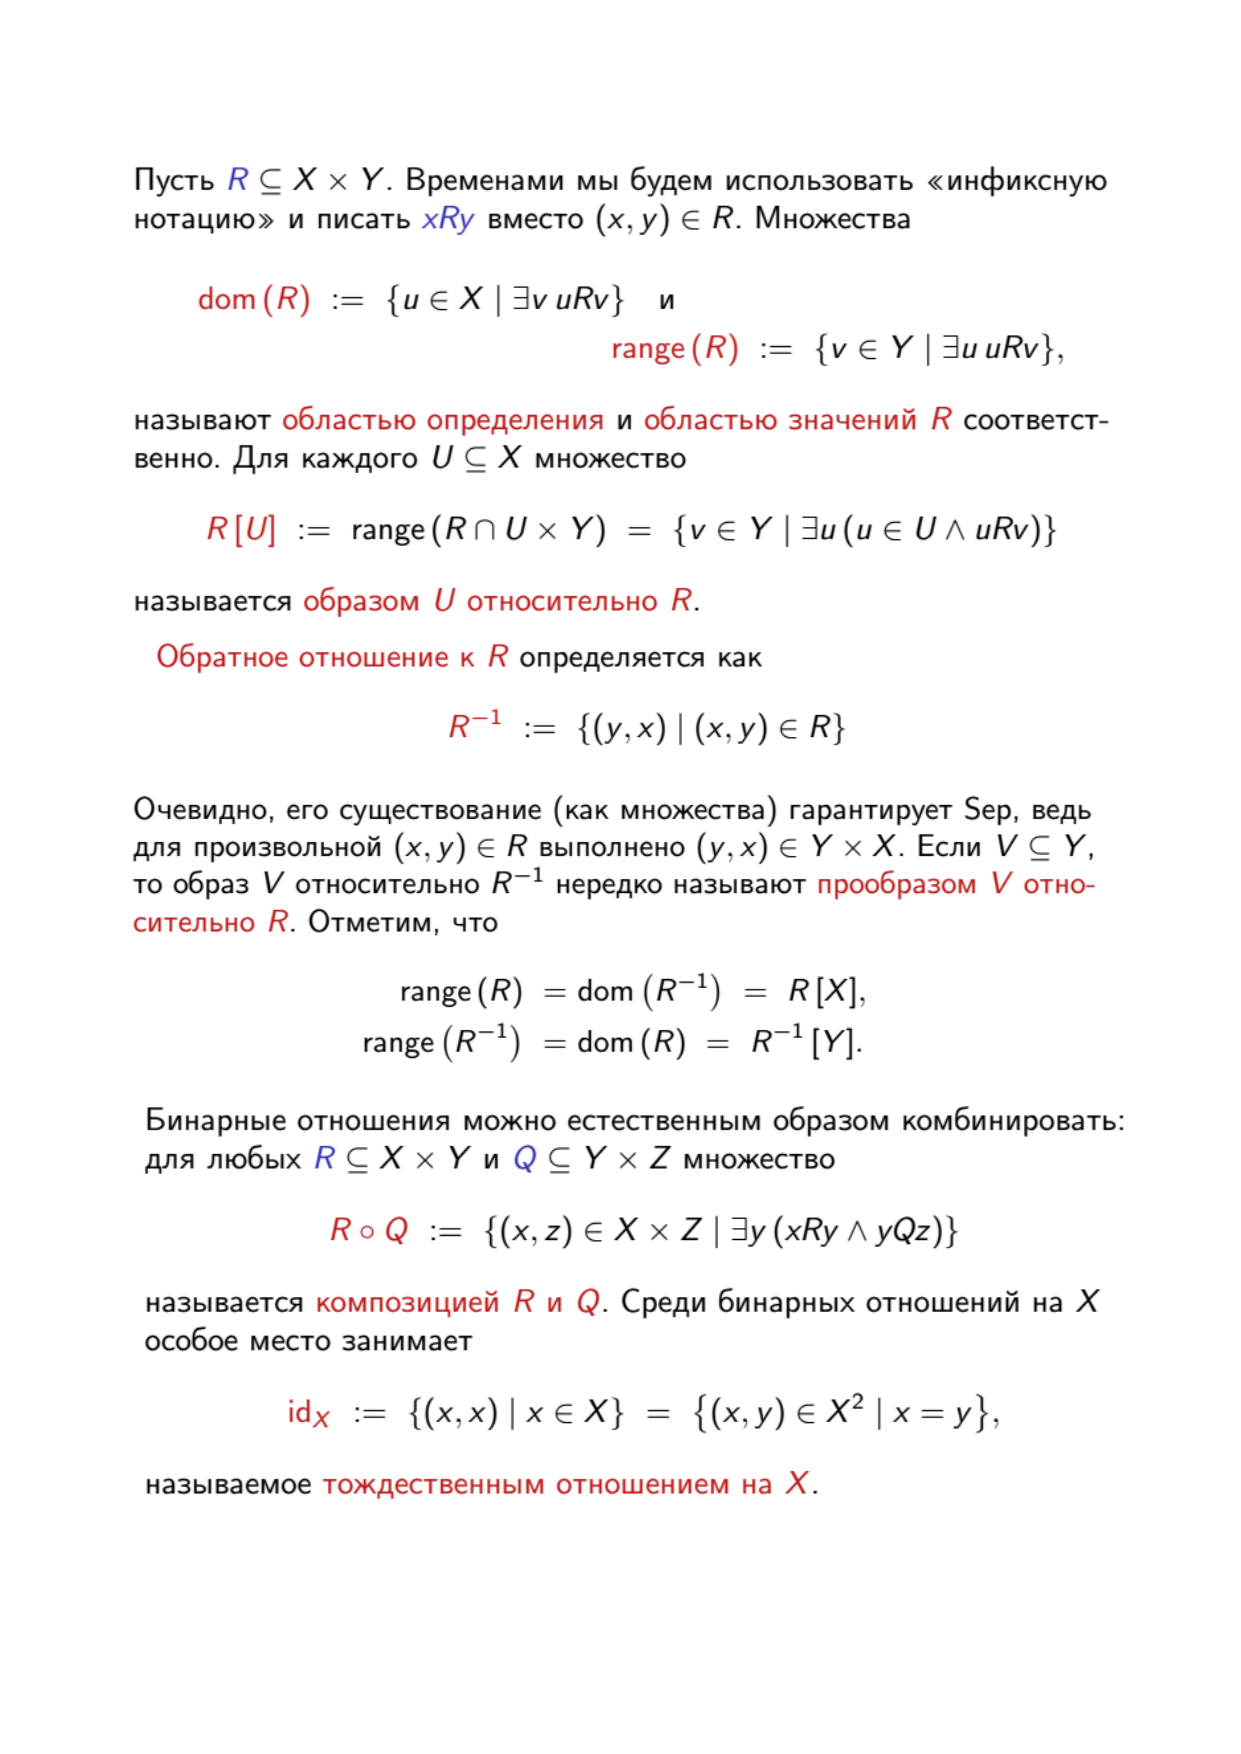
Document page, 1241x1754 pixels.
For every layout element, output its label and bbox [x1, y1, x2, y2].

picture [122, 782, 1137, 1511]
picture [122, 157, 1142, 770]
